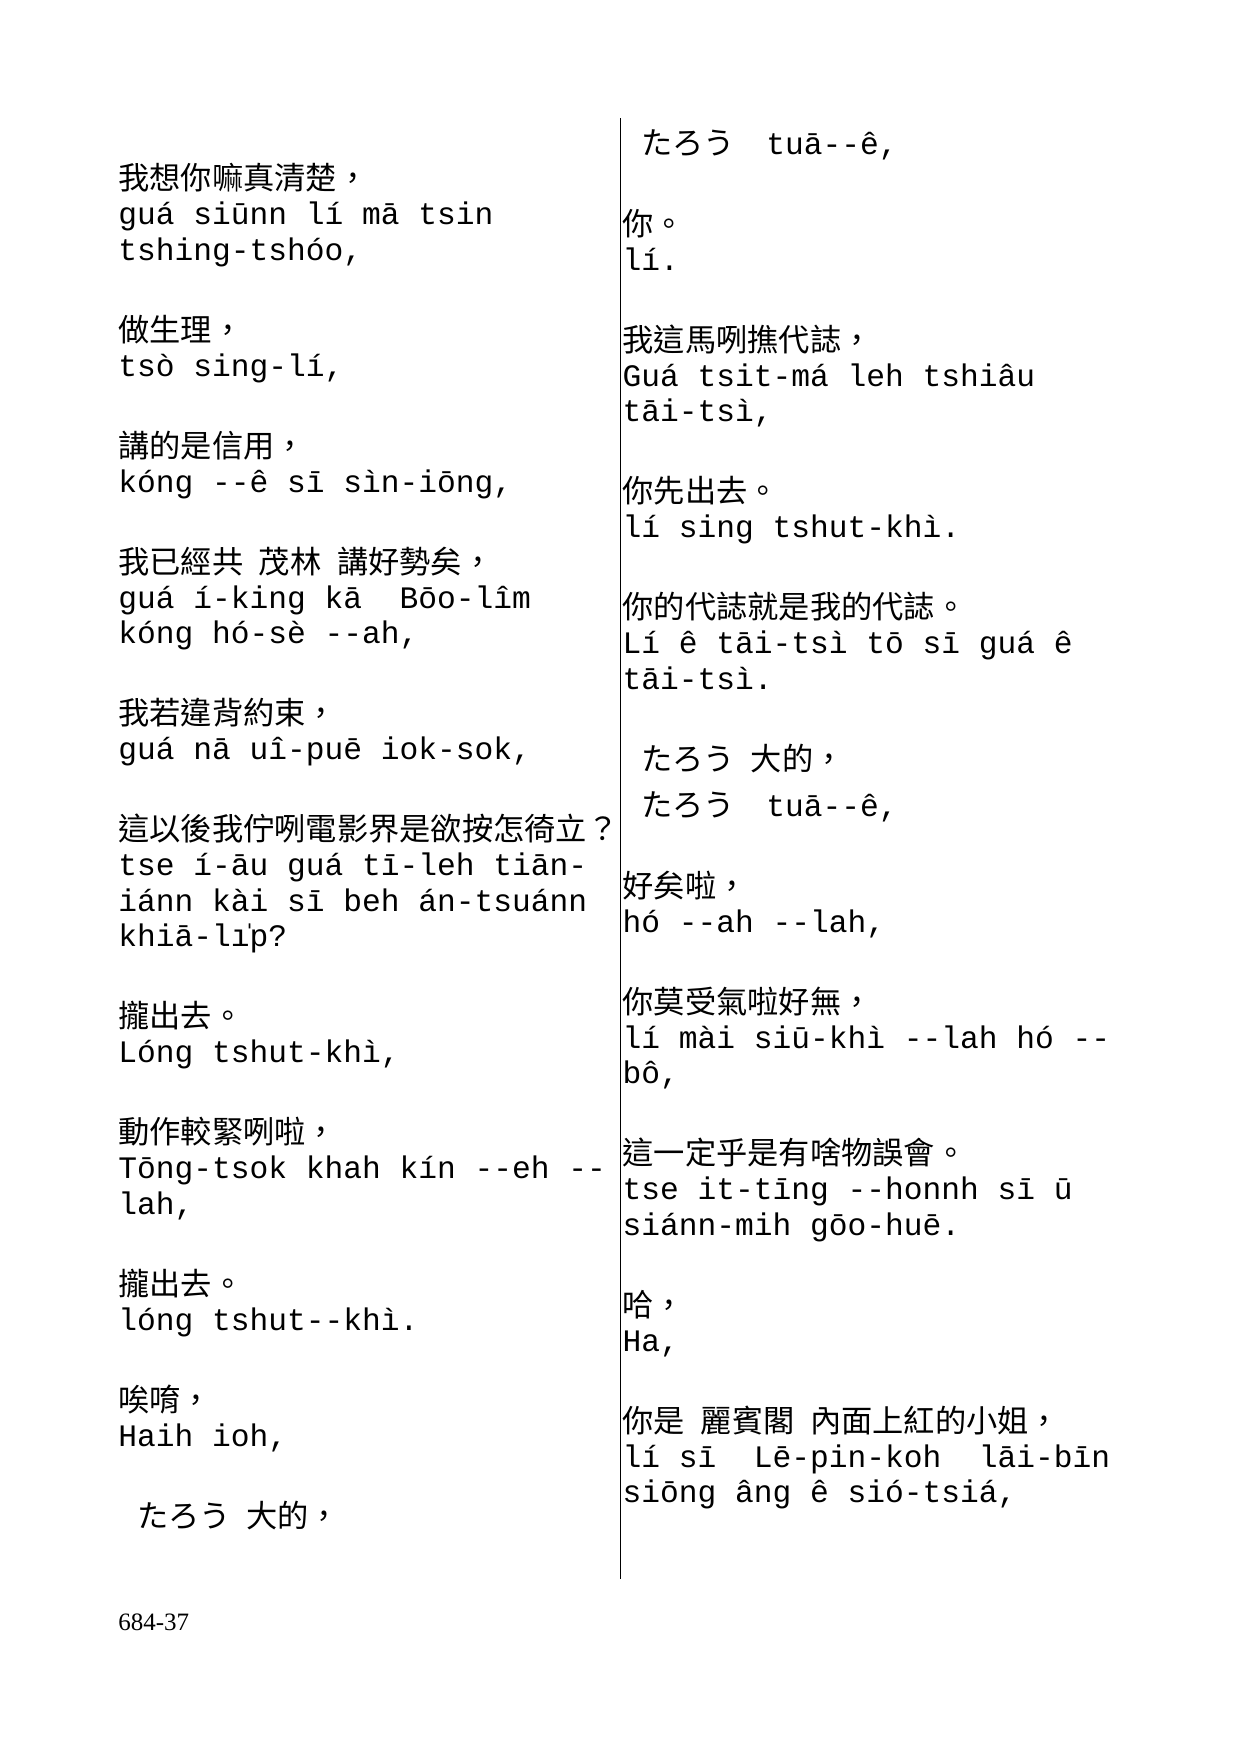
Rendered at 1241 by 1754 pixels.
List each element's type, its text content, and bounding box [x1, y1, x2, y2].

text 攏出去。 [118, 991, 618, 1037]
text guá nā uî-puē iok-sok, [118, 734, 618, 769]
text guá siūnn lí mā tsin tshing-tshóo, [118, 199, 618, 269]
text Tōng-tsok khah kín --eh --lah, [118, 1153, 618, 1223]
text 好矣啦， [622, 861, 1122, 906]
text 你。 [622, 199, 1122, 244]
text tse í-āu guá tī-leh tiān-iánn kài sī beh án-tsuánn khiā-lı̍p? [118, 850, 618, 956]
text hó --ah --lah, [622, 906, 1122, 941]
text Haih ioh, [118, 1420, 618, 1456]
text 我若違背約束， [118, 688, 618, 734]
text たろう tuā--ê, [622, 780, 1122, 825]
text Ha, [622, 1325, 1122, 1360]
text tse it-tīng --honnh sī ū siánn-mih gōo-huē. [622, 1173, 1122, 1244]
text lí. [622, 244, 1122, 280]
text guá í-king kā Bōo-lîm kóng hó-sè --ah, [118, 582, 618, 653]
text lóng tshut--khì. [118, 1304, 618, 1339]
text 我想你嘛真清楚， [118, 153, 618, 199]
text tsò sing-lí, [118, 350, 618, 386]
text 這以後我佇咧電影界是欲按怎徛立？ [118, 804, 618, 850]
text たろう tuā--ê, [622, 118, 1122, 164]
text 做生理， [118, 305, 618, 350]
text Lóng tshut-khì, [118, 1037, 618, 1072]
text たろう 大的， [622, 734, 1122, 780]
text 唉唷， [118, 1375, 618, 1420]
text 你是 麗賓閣 內面上紅的小姐， [622, 1396, 1122, 1441]
text Lí ê tāi-tsì tō sī guá ê tāi-tsì. [622, 628, 1122, 699]
text Guá tsit-má leh tshiâu tāi-tsì, [622, 360, 1122, 431]
text 你莫受氣啦好無， [622, 977, 1122, 1022]
text 你先出去。 [622, 467, 1122, 512]
text 我這馬咧撨代誌， [622, 315, 1122, 360]
text lí sing tshut-khì. [622, 512, 1122, 547]
text 我已經共 茂林 講好勢矣， [118, 537, 618, 582]
text lí mài siū-khì --lah hó --bô, [622, 1022, 1122, 1093]
text 你的代誌就是我的代誌。 [622, 583, 1122, 628]
text lí sī Lē-pin-koh lāi-bīn siōng âng ê sió-tsiá, [622, 1441, 1122, 1512]
text 這一定乎是有啥物誤會。 [622, 1128, 1122, 1173]
text 動作較緊咧啦， [118, 1107, 618, 1153]
text 攏出去。 [118, 1259, 618, 1304]
text kóng --ê sī sìn-iōng, [118, 466, 618, 502]
text 哈， [622, 1280, 1122, 1325]
text 講的是信用， [118, 421, 618, 466]
text たろう 大的， [118, 1491, 618, 1537]
